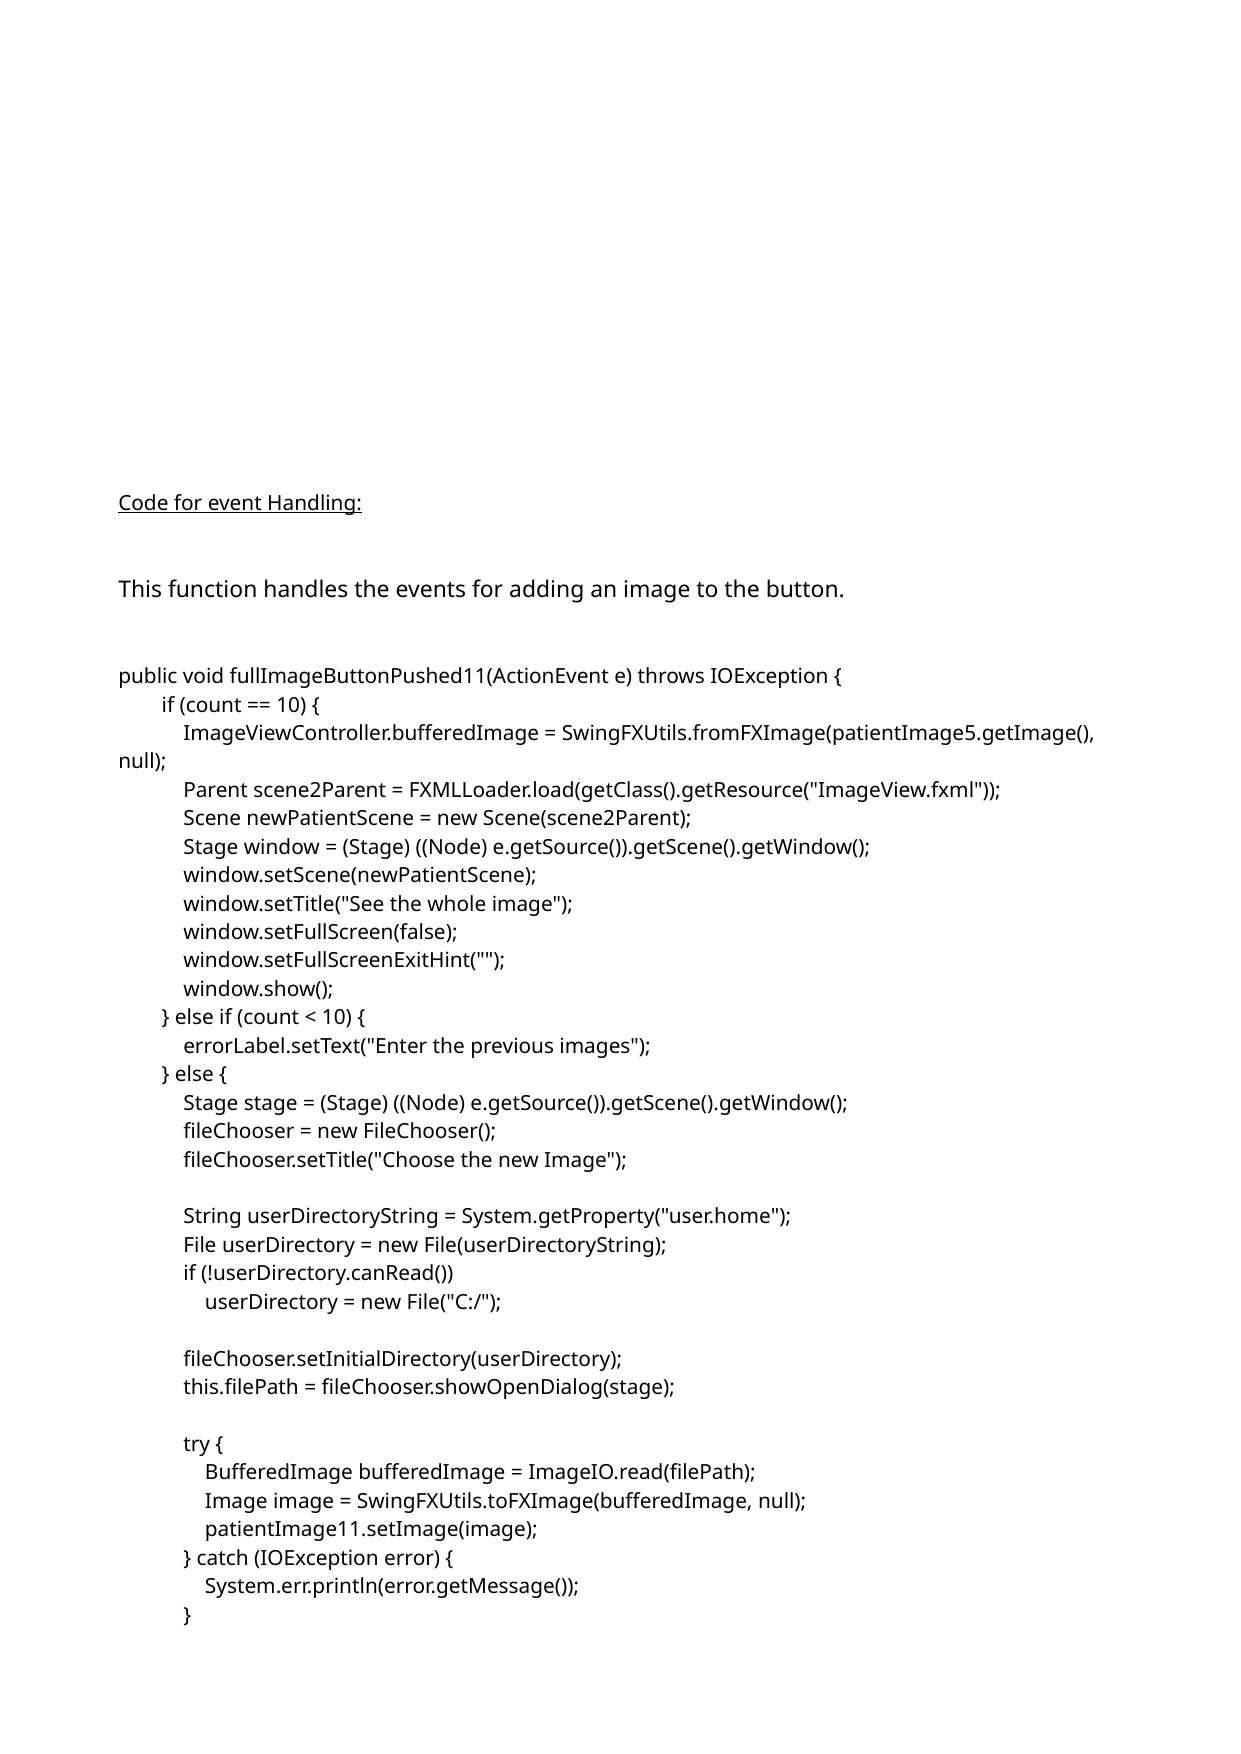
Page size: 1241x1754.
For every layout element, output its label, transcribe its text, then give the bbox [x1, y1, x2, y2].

text Parent scene2Parent = FXMLLoader.load(getClass().getResource("ImageView.fxml")); [118, 775, 1122, 803]
text errorLabel.setText("Enter the previous images"); [118, 1031, 1122, 1059]
text patientImage11.setImage(image); [118, 1514, 1122, 1543]
text Image image = SwingFXUtils.toFXImage(bufferedImage, null); [118, 1486, 1122, 1514]
text This function handles the events for adding an image to the button. [118, 573, 1122, 604]
text public void fullImageButtonPushed11(ActionEvent e) throws IOException { [118, 661, 1122, 690]
text fileChooser = new FileChooser(); [118, 1116, 1122, 1145]
text } catch (IOException error) { [118, 1543, 1122, 1571]
text Scene newPatientScene = new Scene(scene2Parent); [118, 803, 1122, 832]
text ImageViewController.bufferedImage = SwingFXUtils.fromFXImage(patientImage5.getImage(), null); [118, 718, 1122, 775]
text if (!userDirectory.canRead()) [118, 1258, 1122, 1287]
text window.setFullScreenExitHint(""); [118, 946, 1122, 974]
text } [118, 1600, 1122, 1628]
text File userDirectory = new File(userDirectoryString); [118, 1230, 1122, 1258]
text this.filePath = fileChooser.showOpenDialog(stage); [118, 1372, 1122, 1401]
text Code for event Handling: [118, 488, 1122, 516]
text } else if (count < 10) { [118, 1002, 1122, 1031]
text if (count == 10) { [118, 690, 1122, 718]
text System.err.println(error.getMessage()); [118, 1571, 1122, 1600]
text BufferedImage bufferedImage = ImageIO.read(filePath); [118, 1457, 1122, 1486]
text window.setScene(newPatientScene); [118, 860, 1122, 889]
text userDirectory = new File("C:/"); [118, 1287, 1122, 1315]
text fileChooser.setInitialDirectory(userDirectory); [118, 1344, 1122, 1372]
text String userDirectoryString = System.getProperty("user.home"); [118, 1202, 1122, 1230]
text Stage stage = (Stage) ((Node) e.getSource()).getScene().getWindow(); [118, 1088, 1122, 1116]
text try { [118, 1429, 1122, 1457]
text window.show(); [118, 974, 1122, 1002]
text window.setTitle("See the whole image"); [118, 889, 1122, 917]
text Stage window = (Stage) ((Node) e.getSource()).getScene().getWindow(); [118, 832, 1122, 860]
text fileChooser.setTitle("Choose the new Image"); [118, 1145, 1122, 1173]
text } else { [118, 1059, 1122, 1088]
text window.setFullScreen(false); [118, 917, 1122, 946]
